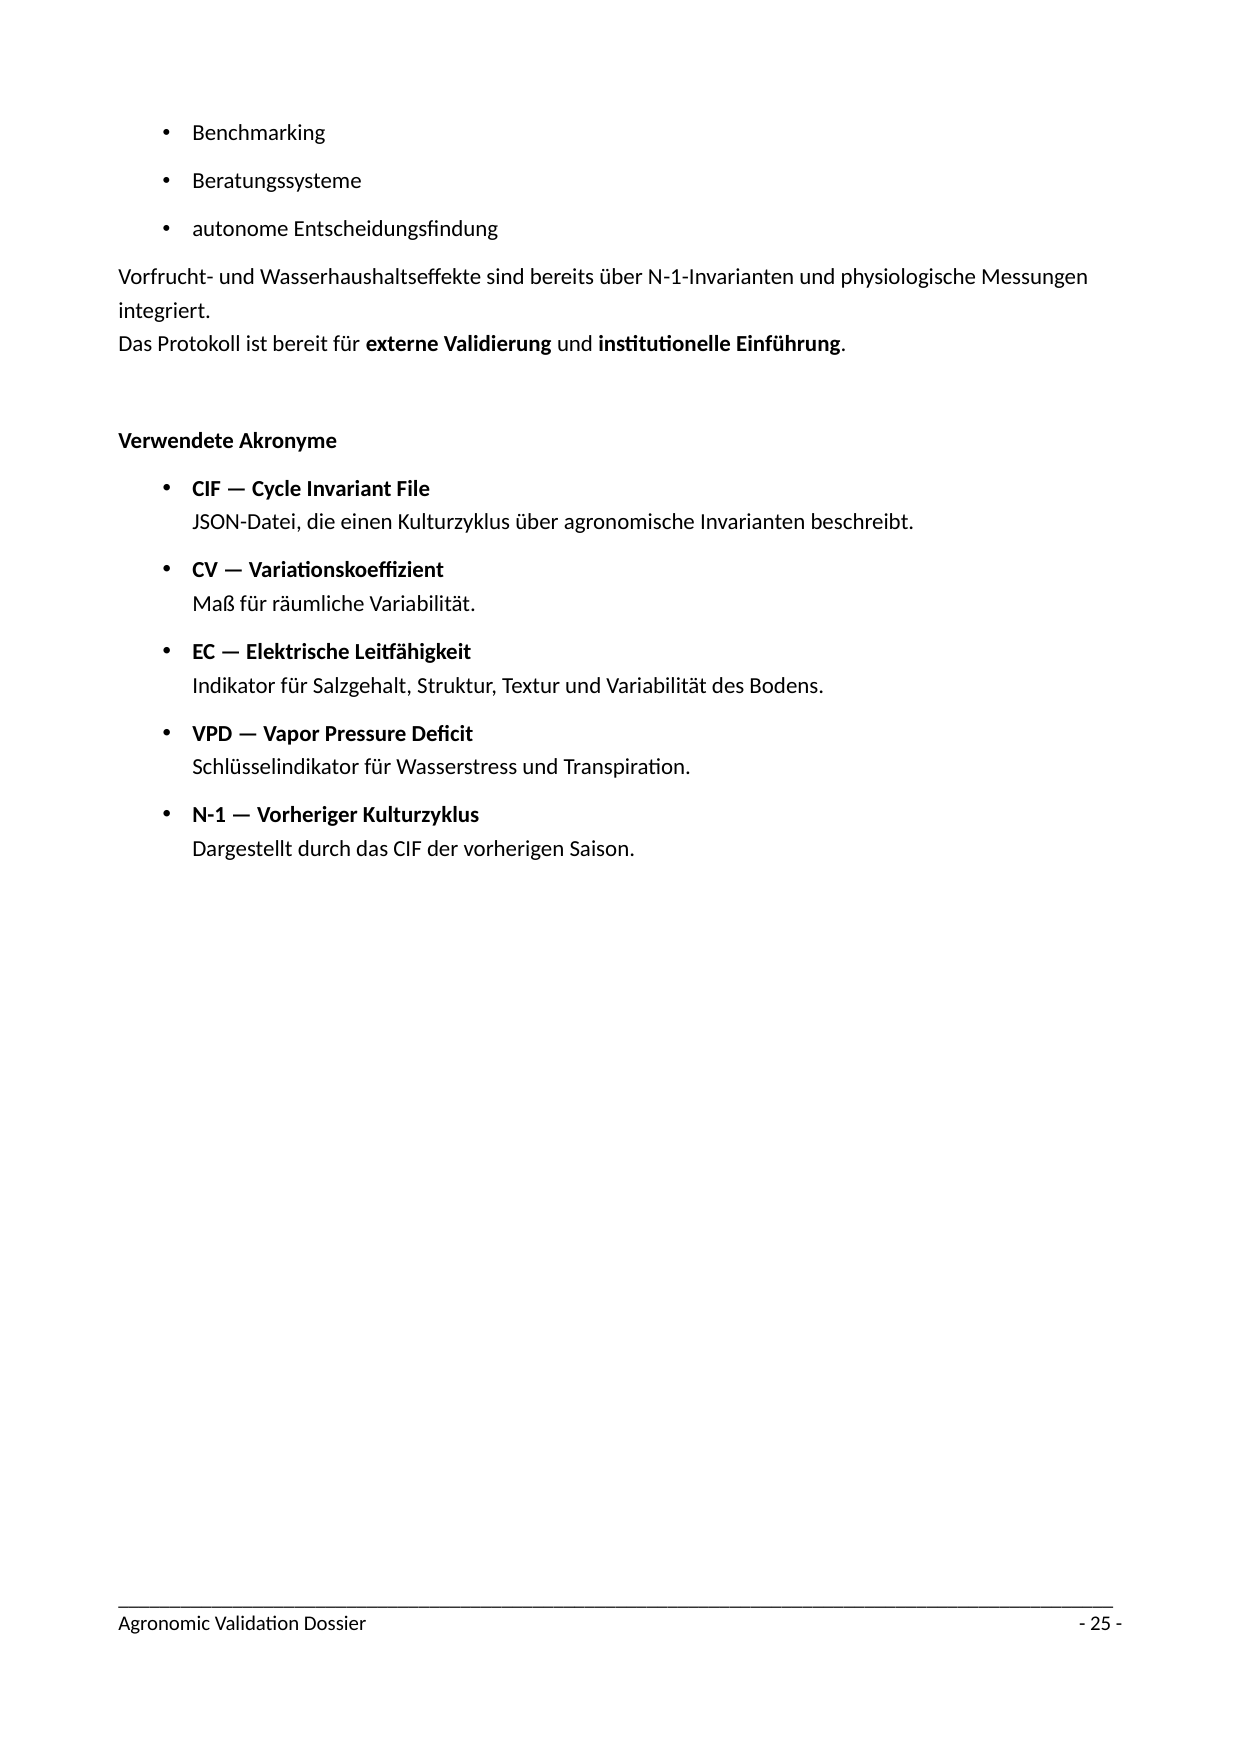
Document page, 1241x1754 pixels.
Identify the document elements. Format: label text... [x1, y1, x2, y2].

text Verwendete Akronyme [118, 426, 1122, 454]
list Beratungssysteme [162, 166, 1122, 194]
list CIF — Cycle Invariant File JSON‑Datei, die einen Kulturzyklus über agronomische Invarianten beschreibt. [162, 474, 1122, 536]
list Benchmarking [162, 118, 1122, 146]
list CV — Variationskoeffizient Maß für räumliche Variabilität. [162, 556, 1122, 617]
list autonome Entscheidungsfindung [162, 214, 1122, 242]
list N‑1 — Vorheriger Kulturzyklus Dargestellt durch das CIF der vorherigen Saison. [162, 801, 1122, 862]
list VPD — Vapor Pressure Deficit Schlüsselindikator für Wasserstress und Transpiration. [162, 719, 1122, 781]
list EC — Elektrische Leitfähigkeit Indikator für Salzgehalt, Struktur, Textur und Variabilität des Bodens. [162, 637, 1122, 699]
text Vorfrucht‑ und Wasserhaushaltseffekte sind bereits über N‑1‑Invarianten und physiologische Messungen integriert. Das Protokoll ist bereit für externe Validierung und institutionelle Einführung. [118, 262, 1122, 358]
